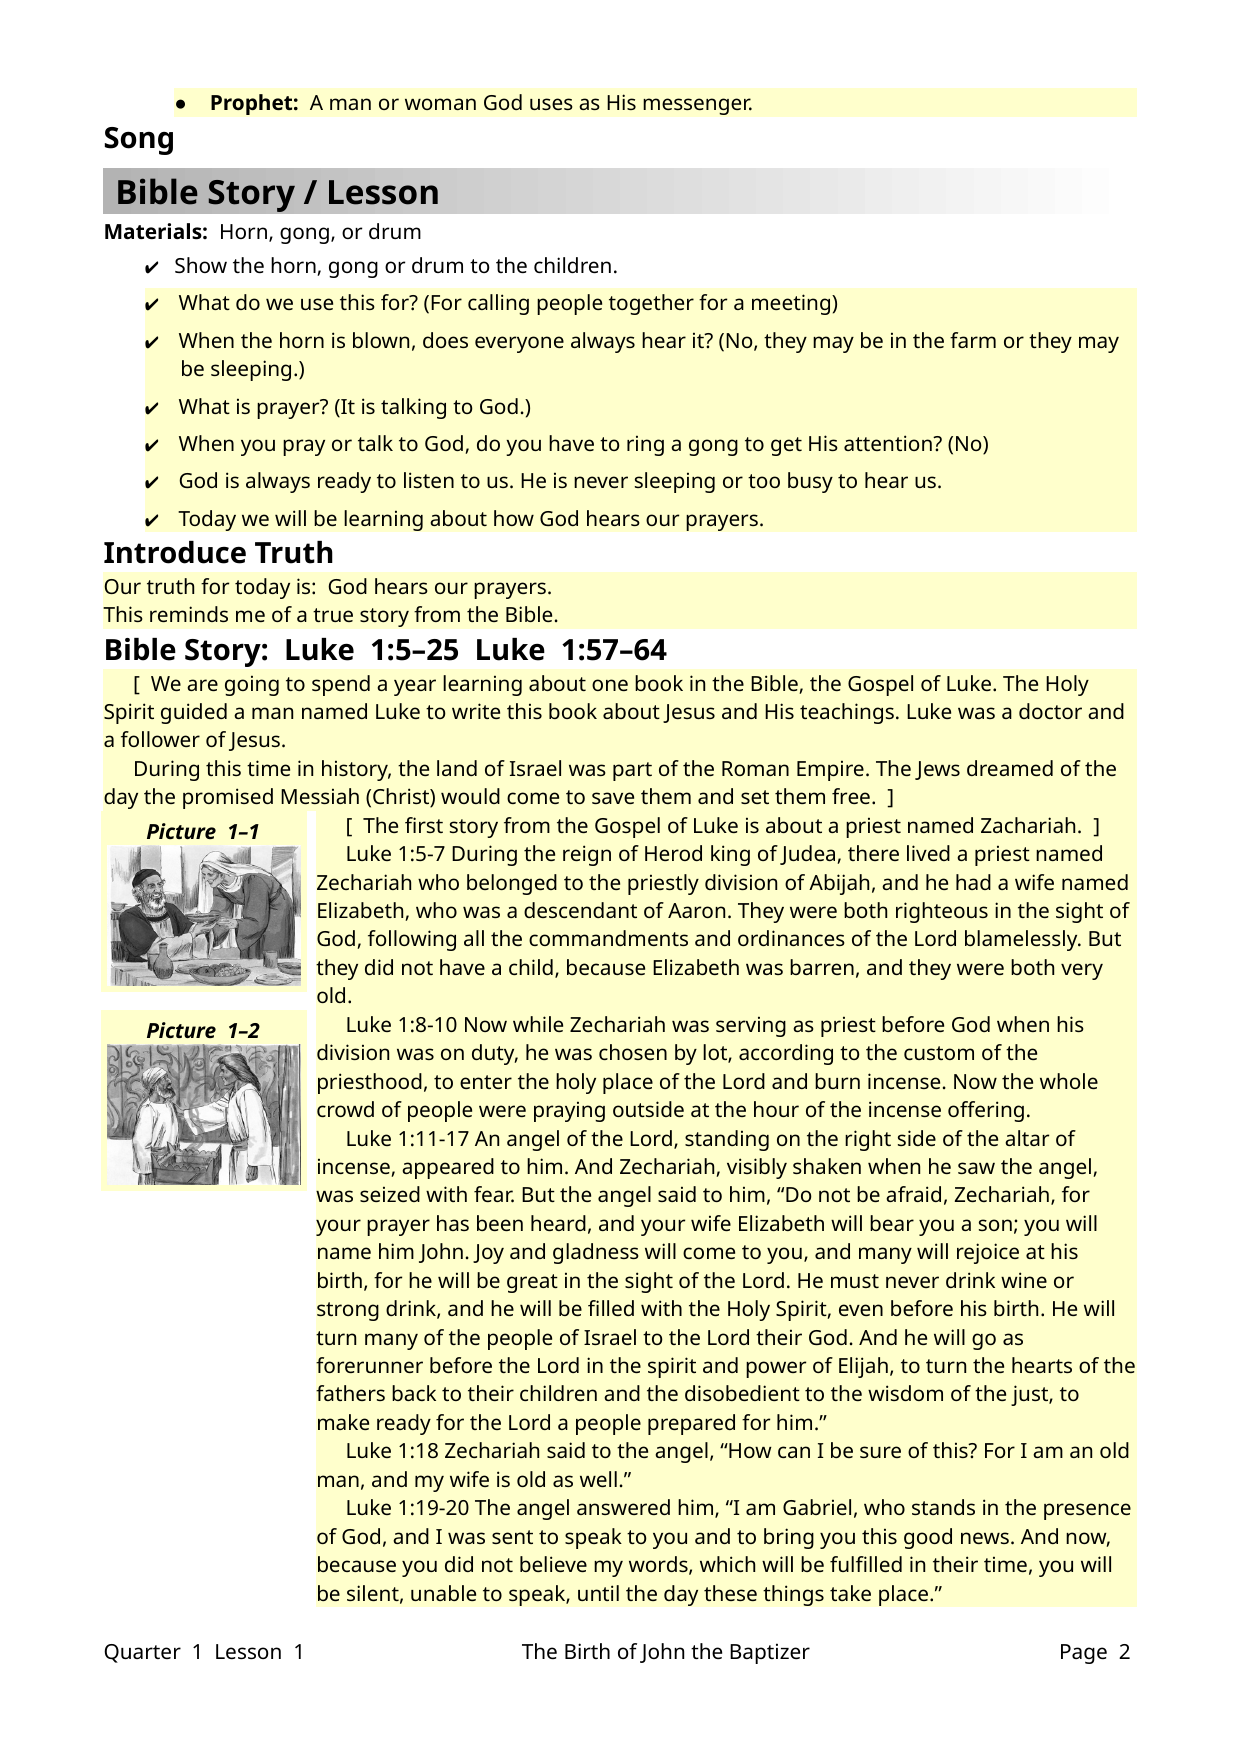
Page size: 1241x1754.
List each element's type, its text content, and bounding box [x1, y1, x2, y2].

text [101, 846, 307, 992]
text Luke 1:11-17 An angel of the Lord, standing on the right side of the altar of incense, appeared to him. And Zechariah, visibly shaken when he saw the angel, was seized with fear. But the angel said to him, “Do not be afraid, Zechariah, for your prayer has been heard, and your wife Elizabeth will bear you a son; you will name him John. Joy and gladness will come to you, and many will rejoice at his birth, for he will be great in the sight of the Lord. He must never drink wine or strong drink, and he will be filled with the Holy Spirit, even before his birth. He will turn many of the people of Israel to the Lord their God. And he will go as forerunner before the Lord in the spirit and power of Elijah, to turn the hearts of the fathers back to their children and the disobedient to the wisdom of the just, to make ready for the Lord a people prepared for him.” [316, 1124, 1137, 1436]
text Picture 1–1 [101, 817, 307, 846]
subtitle Bible Story / Lesson [103, 168, 1137, 214]
list God is always ready to listen to us. He is never sleeping or too busy to hear us. [145, 467, 1137, 495]
text Bible Story: Luke 1:5–25 Luke 1:57–64 [103, 629, 1137, 669]
text Introduce Truth [103, 532, 1137, 572]
list Show the horn, gong or drum to the children. [145, 251, 1137, 279]
text Our truth for today is: God hears our prayers. [103, 572, 1137, 601]
list What do we use this for? (For calling people together for a meeting) [145, 288, 1137, 317]
text [ We are going to spend a year learning about one book in the Bible, the Gospel of Luke. The Holy Spirit guided a man named Luke to write this book about Jesus and His teachings. Luke was a doctor and a follower of Jesus. [103, 669, 1137, 754]
text [101, 1045, 307, 1191]
text Materials: Horn, gong, or drum [103, 217, 1137, 245]
text Song [103, 117, 1137, 157]
list When the horn is blown, does everyone always hear it? (No, they may be in the farm or they may be sleeping.) [145, 326, 1137, 383]
picture [107, 845, 301, 986]
text During this time in history, the land of Israel was part of the Roman Empire. The Jews dreamed of the day the promised Messiah (Christ) would come to save them and set them free. ] [103, 754, 1137, 811]
text Picture 1–2 [101, 1016, 307, 1045]
list What is prayer? (It is talking to God.) [145, 392, 1137, 420]
text This reminds me of a true story from the Bible. [103, 601, 1137, 629]
text Luke 1:8-10 Now while Zechariah was serving as priest before God when his division was on duty, he was chosen by lot, according to the custom of the priesthood, to enter the holy place of the Lord and burn incense. Now the whole crowd of people were praying outside at the hour of the incense offering. [316, 1010, 1137, 1124]
list Today we will be learning about how God hears our prayers. [145, 504, 1137, 532]
text Luke 1:19-20 The angel answered him, “I am Gabriel, who stands in the presence of God, and I was sent to speak to you and to bring you this good news. And now, because you did not believe my words, which will be fulfilled in their time, you will be silent, unable to speak, until the day these things take place.” [316, 1493, 1137, 1607]
text Luke 1:5-7 During the reign of Herod king of Judea, there lived a priest named Zechariah who belonged to the priestly division of Abijah, and he had a wife named Elizabeth, who was a descendant of Aaron. They were both righteous in the sight of God, following all the commandments and ordinances of the Lord blamelessly. But they did not have a child, because Elizabeth was barren, and they were both very old. [316, 839, 1137, 1010]
list When you pray or talk to God, do you have to ring a gong to get His attention? (No) [145, 429, 1137, 458]
list Prophet: A man or woman God uses as His messenger. [174, 88, 1137, 117]
text Luke 1:18 Zechariah said to the angel, “How can I be sure of this? For I am an old man, and my wife is old as well.” [316, 1436, 1137, 1493]
picture [107, 1044, 301, 1185]
text [ The first story from the Gospel of Luke is about a priest named Zachariah. ] [316, 811, 1137, 839]
